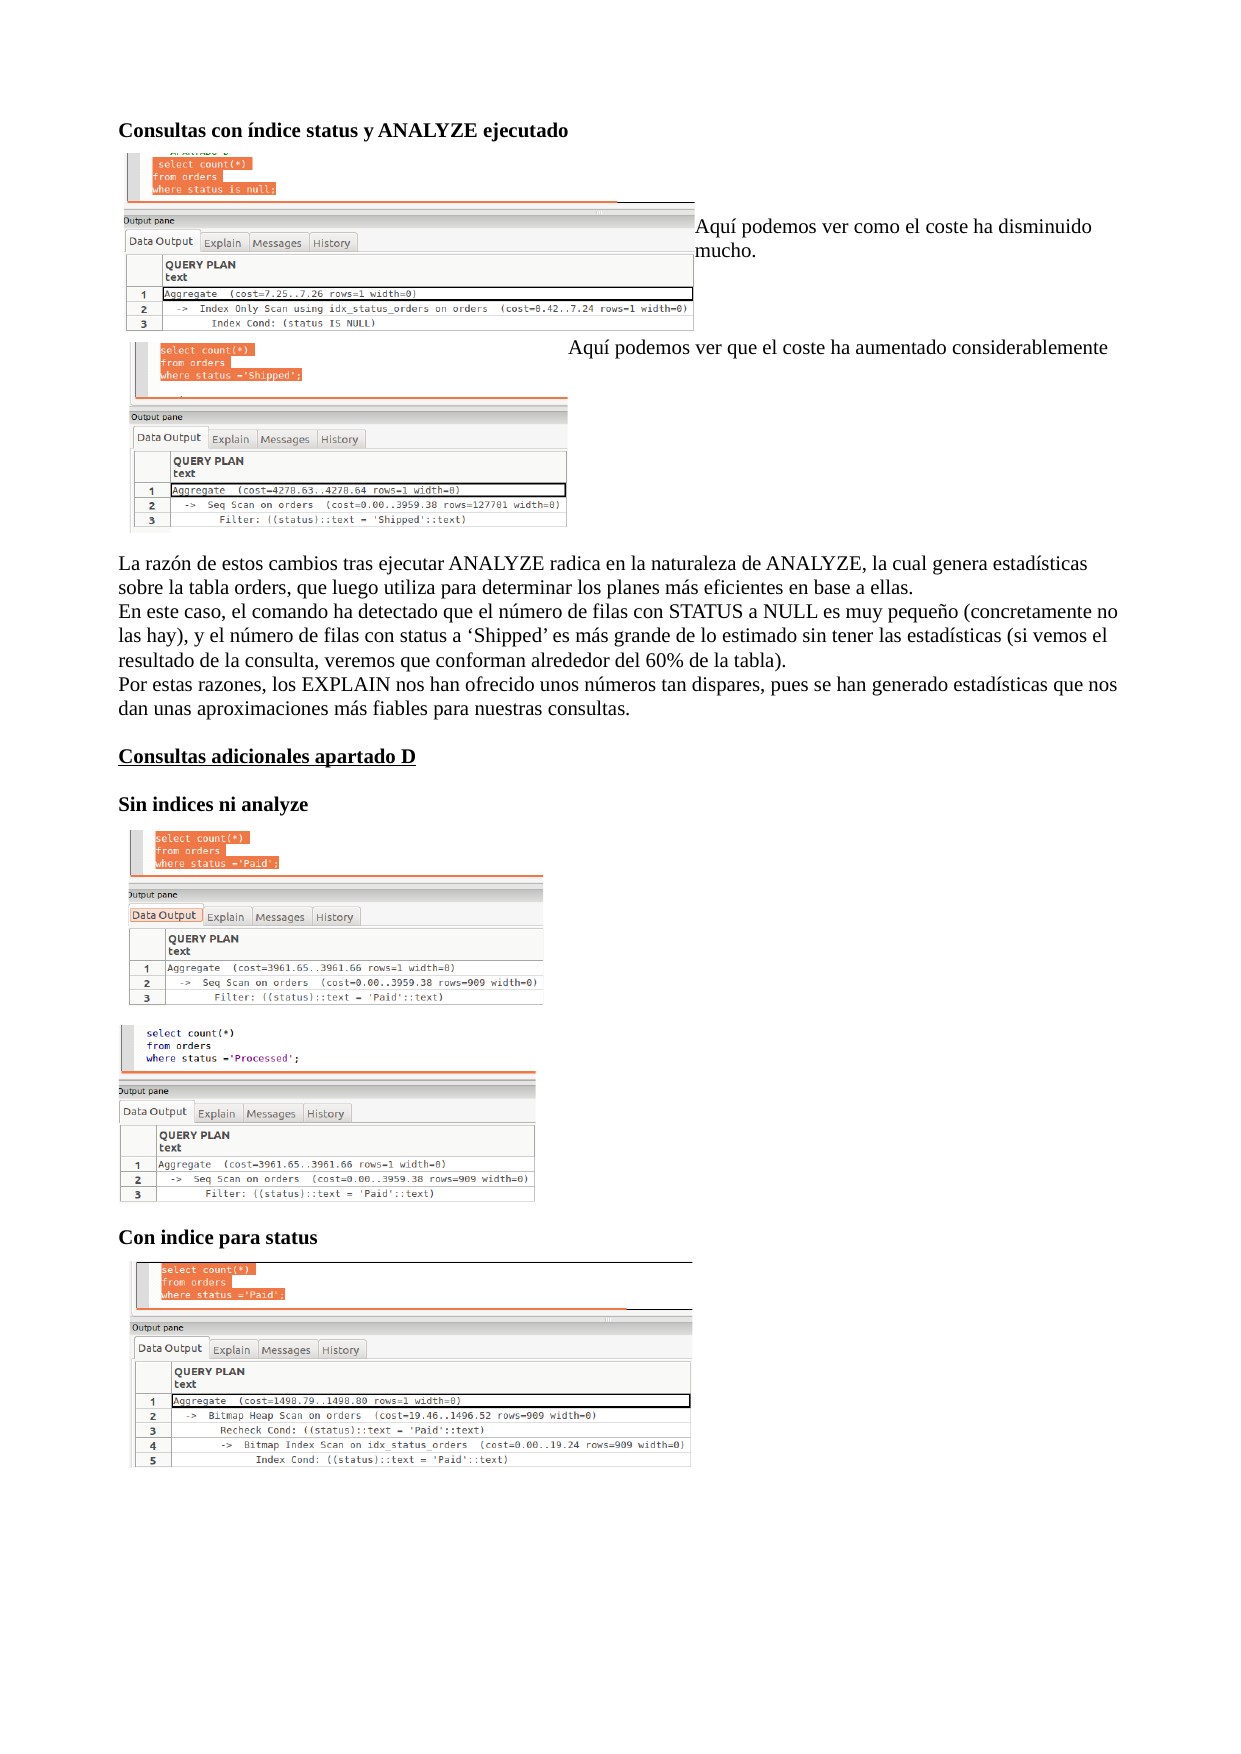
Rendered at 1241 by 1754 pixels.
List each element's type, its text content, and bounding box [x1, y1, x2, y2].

picture [129, 342, 242, 533]
text Consultas con índice status y ANALYZE ejecutado [118, 118, 1122, 142]
text Aquí podemos ver que el coste ha aumentado considerablemente [118, 335, 1122, 359]
text Sin indices ni analyze [118, 792, 1122, 816]
text Aquí podemos ver como el coste ha disminuido mucho. [692, 214, 1122, 262]
text En este caso, el comando ha detectado que el número de filas con STATUS a NULL es muy pequeño (concretamente no las hay), y el número de filas con status a ‘Shipped’ es más grande de lo estimado sin tener las estadísticas (si vemos el resultado de la consulta, veremos que conforman alrededor del 60% de la tabla). [118, 599, 1122, 672]
text Por estas razones, los EXPLAIN nos han ofrecido unos números tan dispares, pues se han generado estadísticas que nos dan unas aproximaciones más fiables para nuestras consultas. [118, 672, 1122, 720]
text Con indice para status [118, 1225, 1122, 1249]
text Consultas adicionales apartado D [118, 744, 1122, 768]
picture [128, 830, 233, 1007]
picture [118, 1025, 223, 1204]
picture [129, 1261, 550, 1468]
picture [123, 153, 642, 332]
text La razón de estos cambios tras ejecutar ANALYZE radica en la naturaleza de ANALYZE, la cual genera estadísticas sobre la tabla orders, que luego utiliza para determinar los planes más eficientes en base a ellas. [118, 551, 1122, 599]
